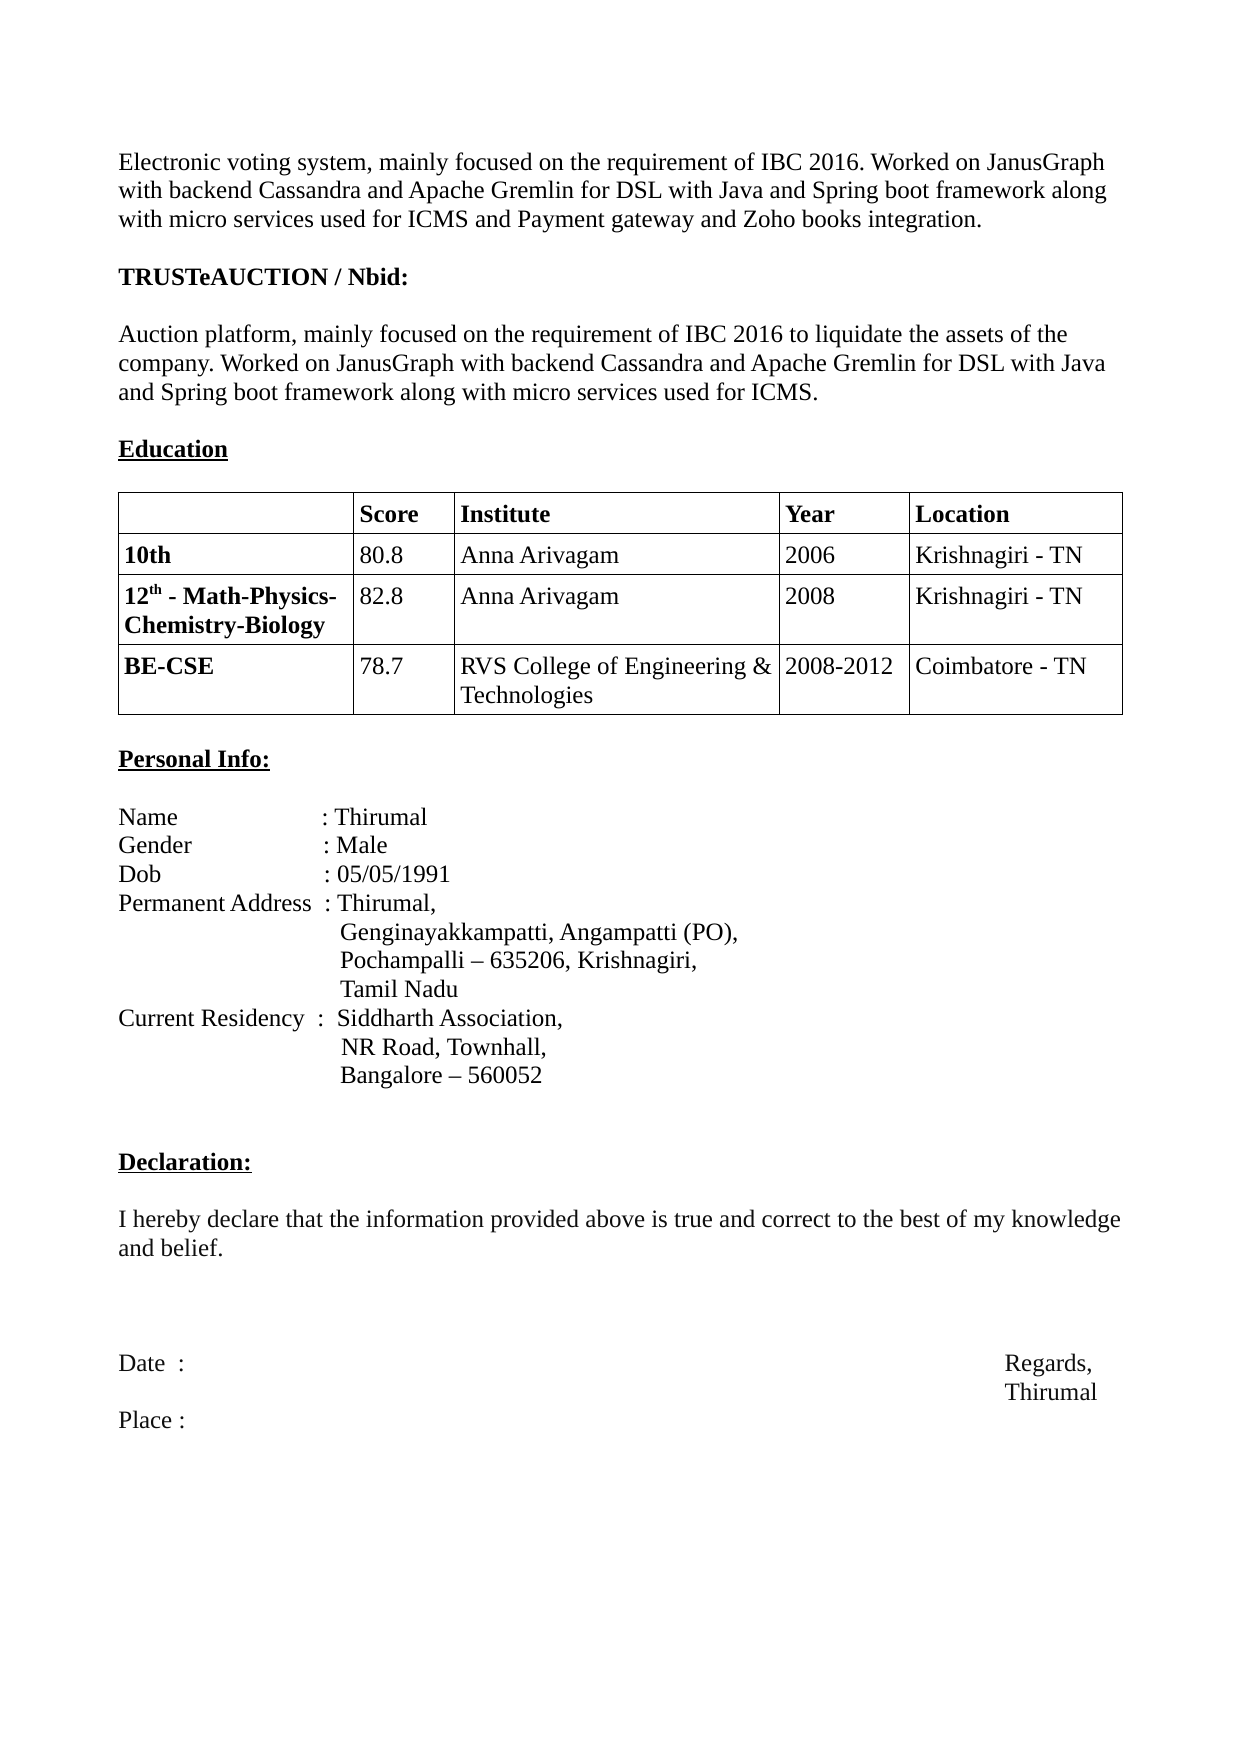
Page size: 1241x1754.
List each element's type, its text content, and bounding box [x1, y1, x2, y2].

table_cell Coimbatore - TN [910, 645, 1122, 714]
table_cell Anna Arivagam [455, 575, 779, 644]
text Electronic voting system, mainly focused on the requirement of IBC 2016. Worked on JanusGraph with backend Cassandra and Apache Gremlin for DSL with Java and Spring boot framework along with micro services used for ICMS and Payment gateway and Zoho books integration. [118, 147, 1122, 233]
table_cell Krishnagiri - TN [910, 575, 1122, 644]
text Date : Regards, [118, 1348, 1122, 1377]
table_cell Krishnagiri - TN [910, 534, 1122, 574]
text Education [118, 434, 1122, 463]
table_cell 2008-2012 [780, 645, 909, 714]
text Auction platform, mainly focused on the requirement of IBC 2016 to liquidate the assets of the company. Worked on JanusGraph with backend Cassandra and Apache Gremlin for DSL with Java and Spring boot framework along with micro services used for ICMS. [118, 319, 1122, 406]
table_header Location [910, 493, 1122, 533]
table_cell BE-CSE [119, 645, 353, 714]
text Gender : Male [118, 830, 1122, 859]
table_cell 12th - Math-Physics-Chemistry-Biology [119, 575, 353, 644]
text Permanent Address : Thirumal, [118, 888, 1122, 917]
table_cell 2006 [780, 534, 909, 574]
text NR Road, Townhall, [118, 1032, 1122, 1060]
text I hereby declare that the information provided above is true and correct to the best of my knowledge and belief. [118, 1204, 1122, 1262]
table_cell 80.8 [354, 534, 454, 574]
text Bangalore – 560052 [118, 1060, 1122, 1089]
table_header Institute [455, 493, 779, 533]
text TRUSTeAUCTION / Nbid: [118, 262, 1122, 291]
text Personal Info: [118, 744, 1122, 773]
table_cell RVS College of Engineering & Technologies [455, 645, 779, 714]
table_header Year [780, 493, 909, 533]
text Thirumal [118, 1377, 1122, 1405]
text Current Residency : Siddharth Association, [118, 1003, 1122, 1032]
text Dob : 05/05/1991 [118, 859, 1122, 888]
text Name : Thirumal [118, 802, 1122, 830]
text Tamil Nadu [118, 974, 1122, 1003]
text Genginayakkampatti, Angampatti (PO), [118, 917, 1122, 945]
table_cell Anna Arivagam [455, 534, 779, 574]
text Place : [118, 1405, 1122, 1434]
table_cell 78.7 [354, 645, 454, 714]
text Declaration: [118, 1147, 1122, 1175]
table_header [119, 493, 353, 533]
table_header Score [354, 493, 454, 533]
text Pochampalli – 635206, Krishnagiri, [118, 945, 1122, 974]
table_cell 82.8 [354, 575, 454, 644]
table_cell 10th [119, 534, 353, 574]
table_cell 2008 [780, 575, 909, 644]
